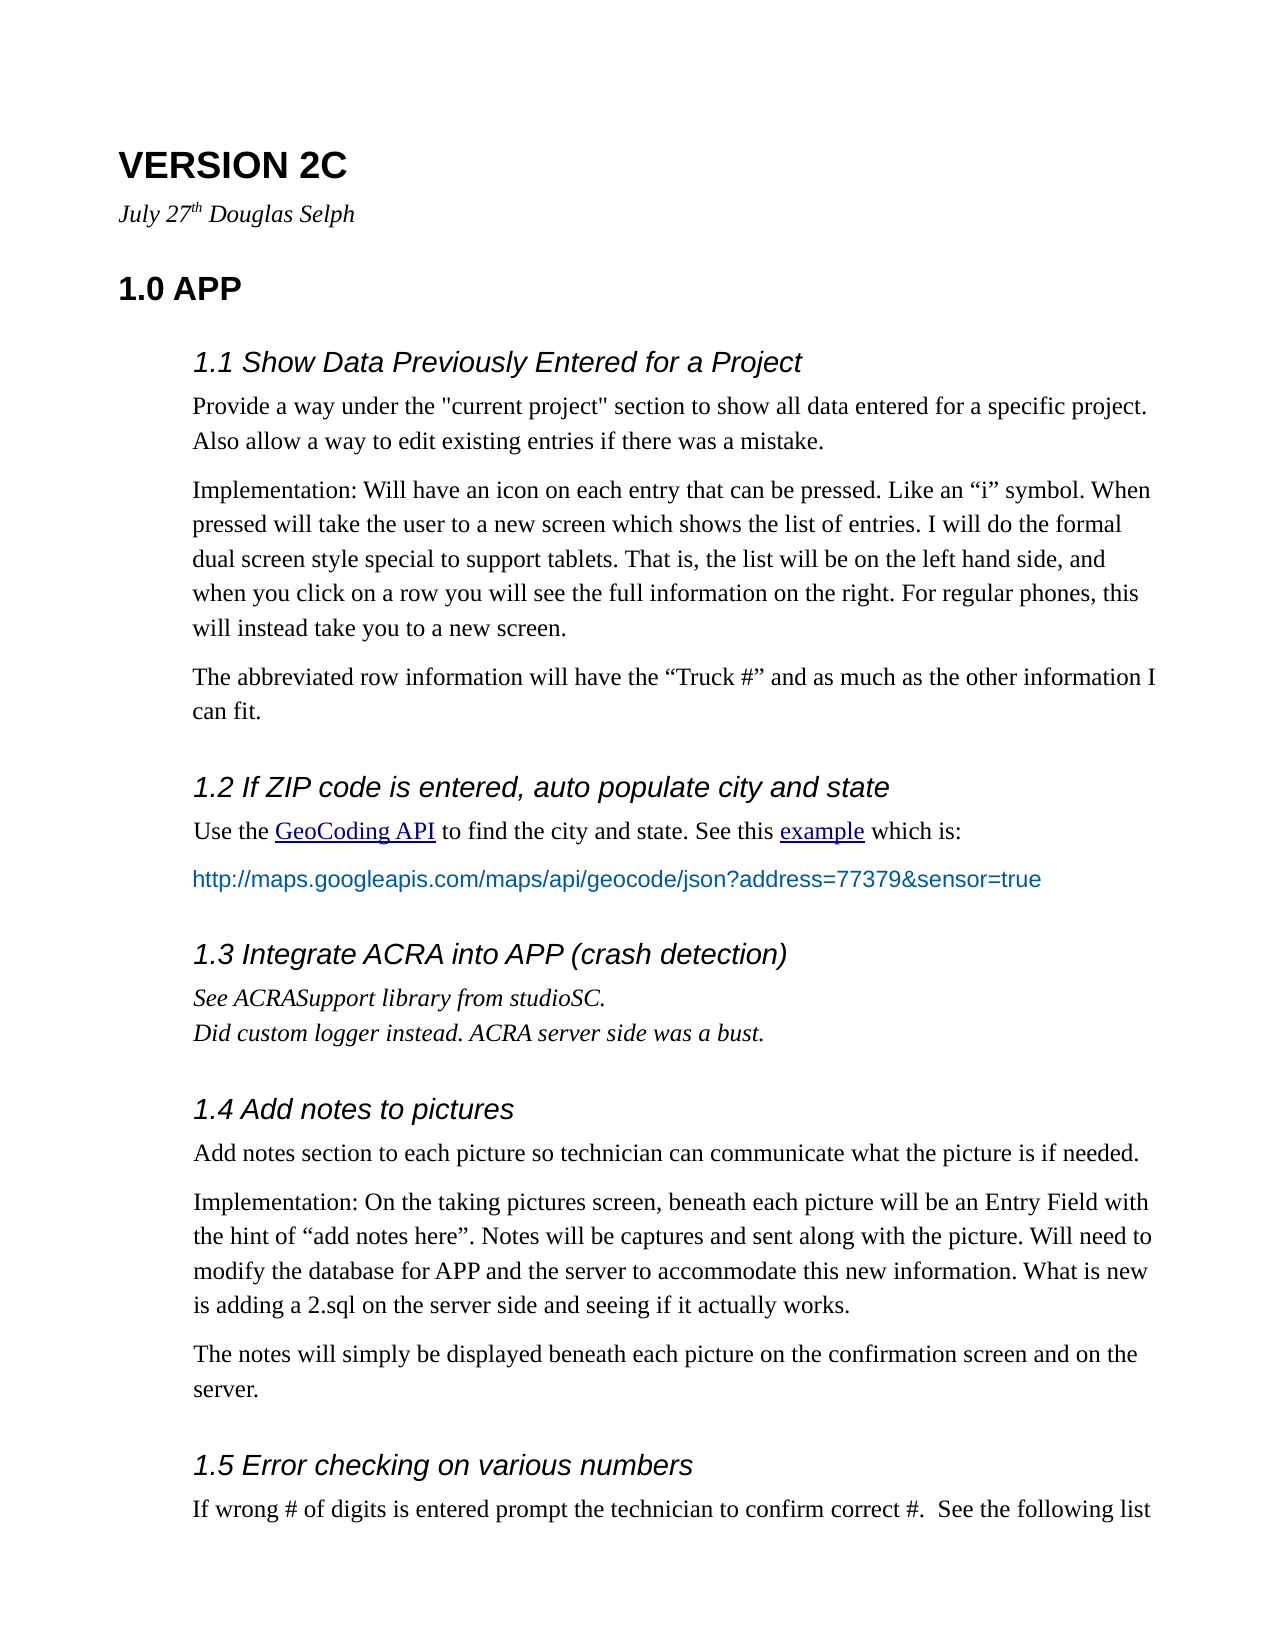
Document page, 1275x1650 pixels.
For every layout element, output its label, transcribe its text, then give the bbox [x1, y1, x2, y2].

subtitle 1.2 If ZIP code is entered, auto populate city and state [156, 770, 1157, 804]
subtitle 1.4 Add notes to pictures [156, 1092, 1157, 1125]
text Provide a way under the "current project" section to show all data entered for a specific project. Also allow a way to edit existing entries if there was a mistake. [192, 391, 1157, 454]
subtitle VERSION 2C [118, 143, 1157, 187]
subtitle 1.5 Error checking on various numbers [156, 1448, 1157, 1482]
text http://maps.googleapis.com/maps/api/geocode/json?address=77379&sensor=true [192, 866, 1157, 892]
text If wrong # of digits is entered prompt the technician to confirm correct #. See the following list [192, 1494, 1157, 1523]
text The abbreviated row information will have the “Truck #” and as much as the other information I can fit. [192, 662, 1157, 725]
text July 27th Douglas Selph [118, 199, 1157, 228]
list Use the GeoCoding API to find the city and state. See this example which is: [156, 816, 1157, 845]
subtitle 1.0 APP [118, 269, 1157, 308]
subtitle 1.3 Integrate ACRA into APP (crash detection) [156, 937, 1157, 971]
list Implementation: On the taking pictures screen, beneath each picture will be an Entry Field with the hint of “add notes here”. Notes will be captures and sent along with the picture. Will need to modify the database for APP and the server to accommodate this new information. What is new is adding a 2.sql on the server side and seeing if it actually works. [156, 1187, 1157, 1319]
subtitle 1.1 Show Data Previously Entered for a Project [156, 345, 1157, 379]
list The notes will simply be displayed beneath each picture on the confirmation screen and on the server. [156, 1339, 1157, 1403]
list See ACRASupport library from studioSC. Did custom logger instead. ACRA server side was a bust. [156, 983, 1157, 1047]
text Implementation: Will have an icon on each entry that can be pressed. Like an “i” symbol. When pressed will take the user to a new screen which shows the list of entries. I will do the formal dual screen style special to support tablets. That is, the list will be on the left hand side, and when you click on a row you will see the full information on the right. For regular phones, this will instead take you to a new screen. [192, 475, 1157, 642]
list Add notes section to each picture so technician can communicate what the picture is if needed. [156, 1138, 1157, 1167]
